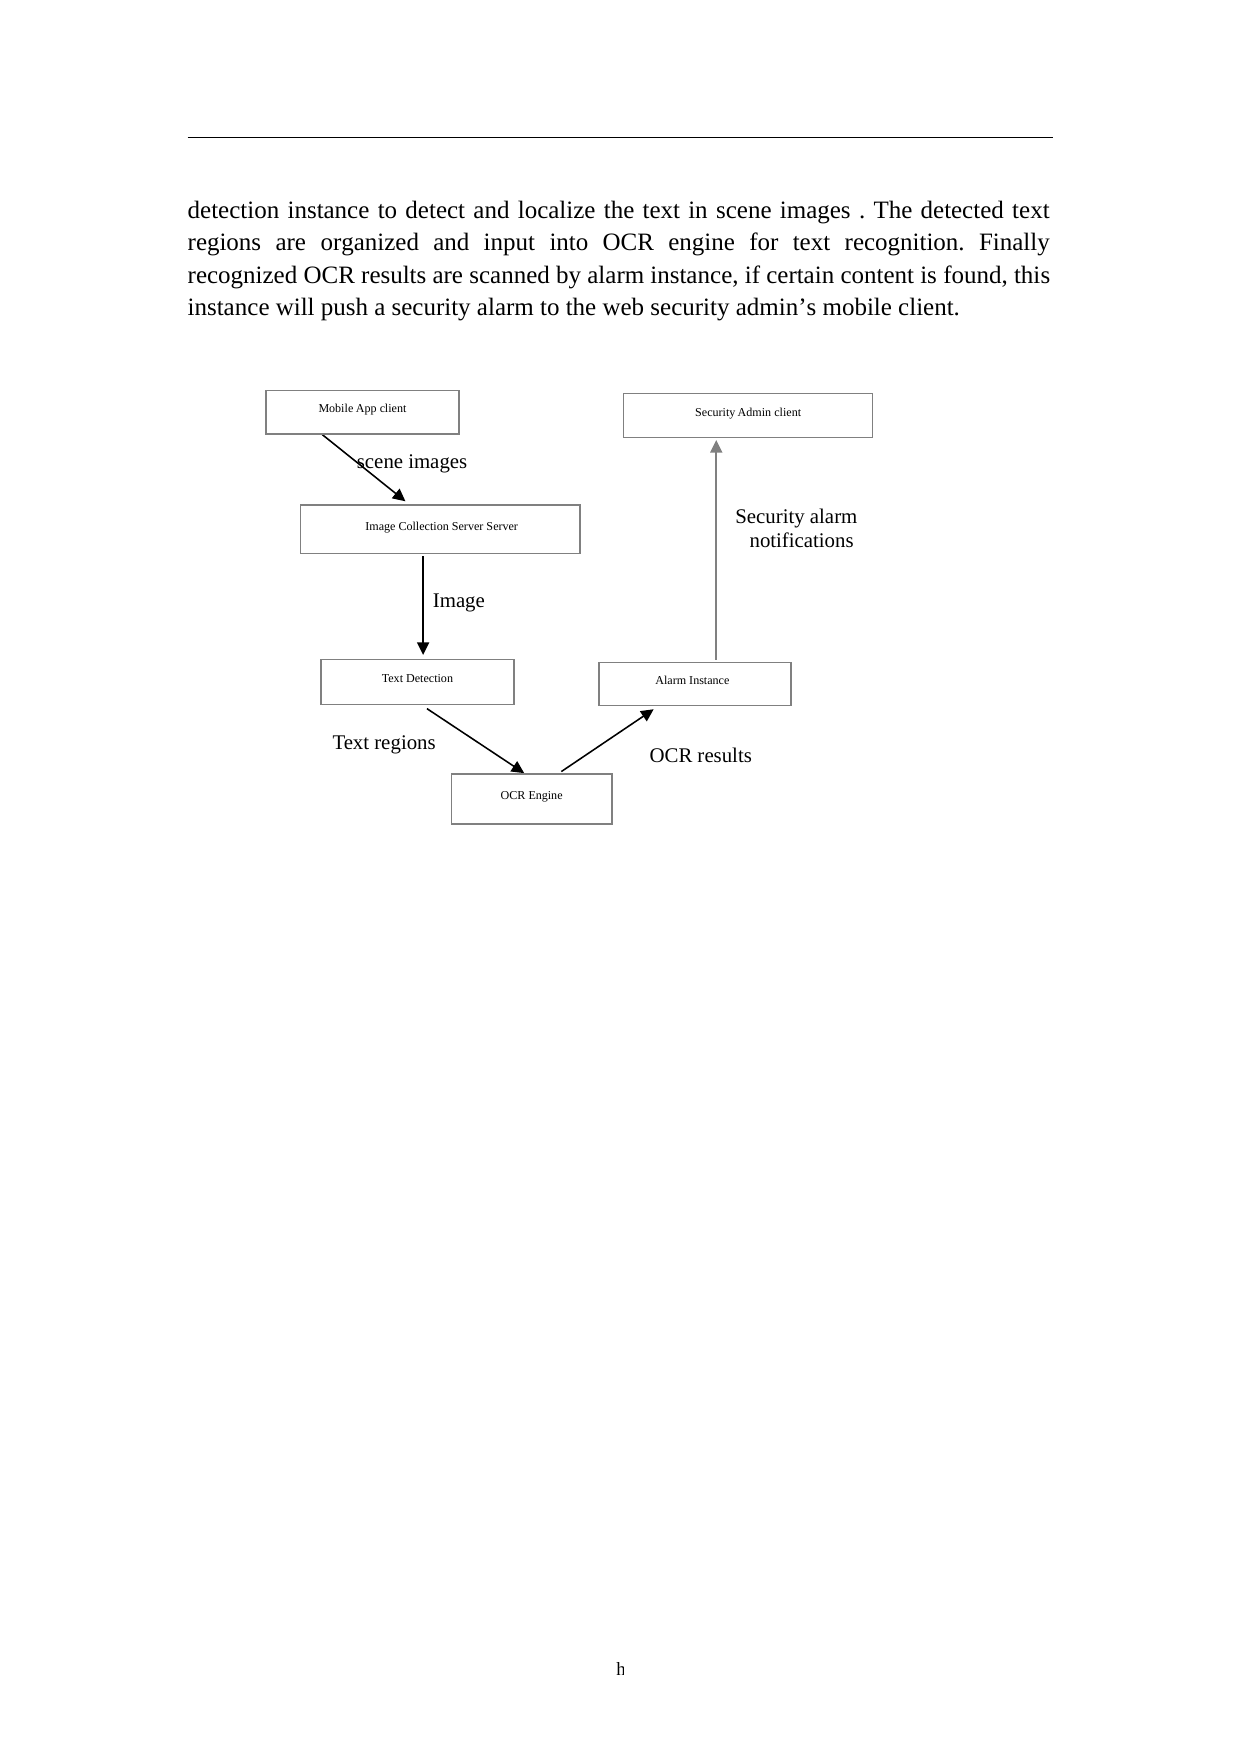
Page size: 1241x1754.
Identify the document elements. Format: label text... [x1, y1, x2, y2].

text detection instance to detect and localize the text in scene images . The detected text regions are organized and input into OCR engine for text recognition. Finally recognized OCR results are scanned by alarm instance, if certain content is found, this instance will push a security alarm to the web security admin’s mobile client. [187, 193, 1051, 323]
